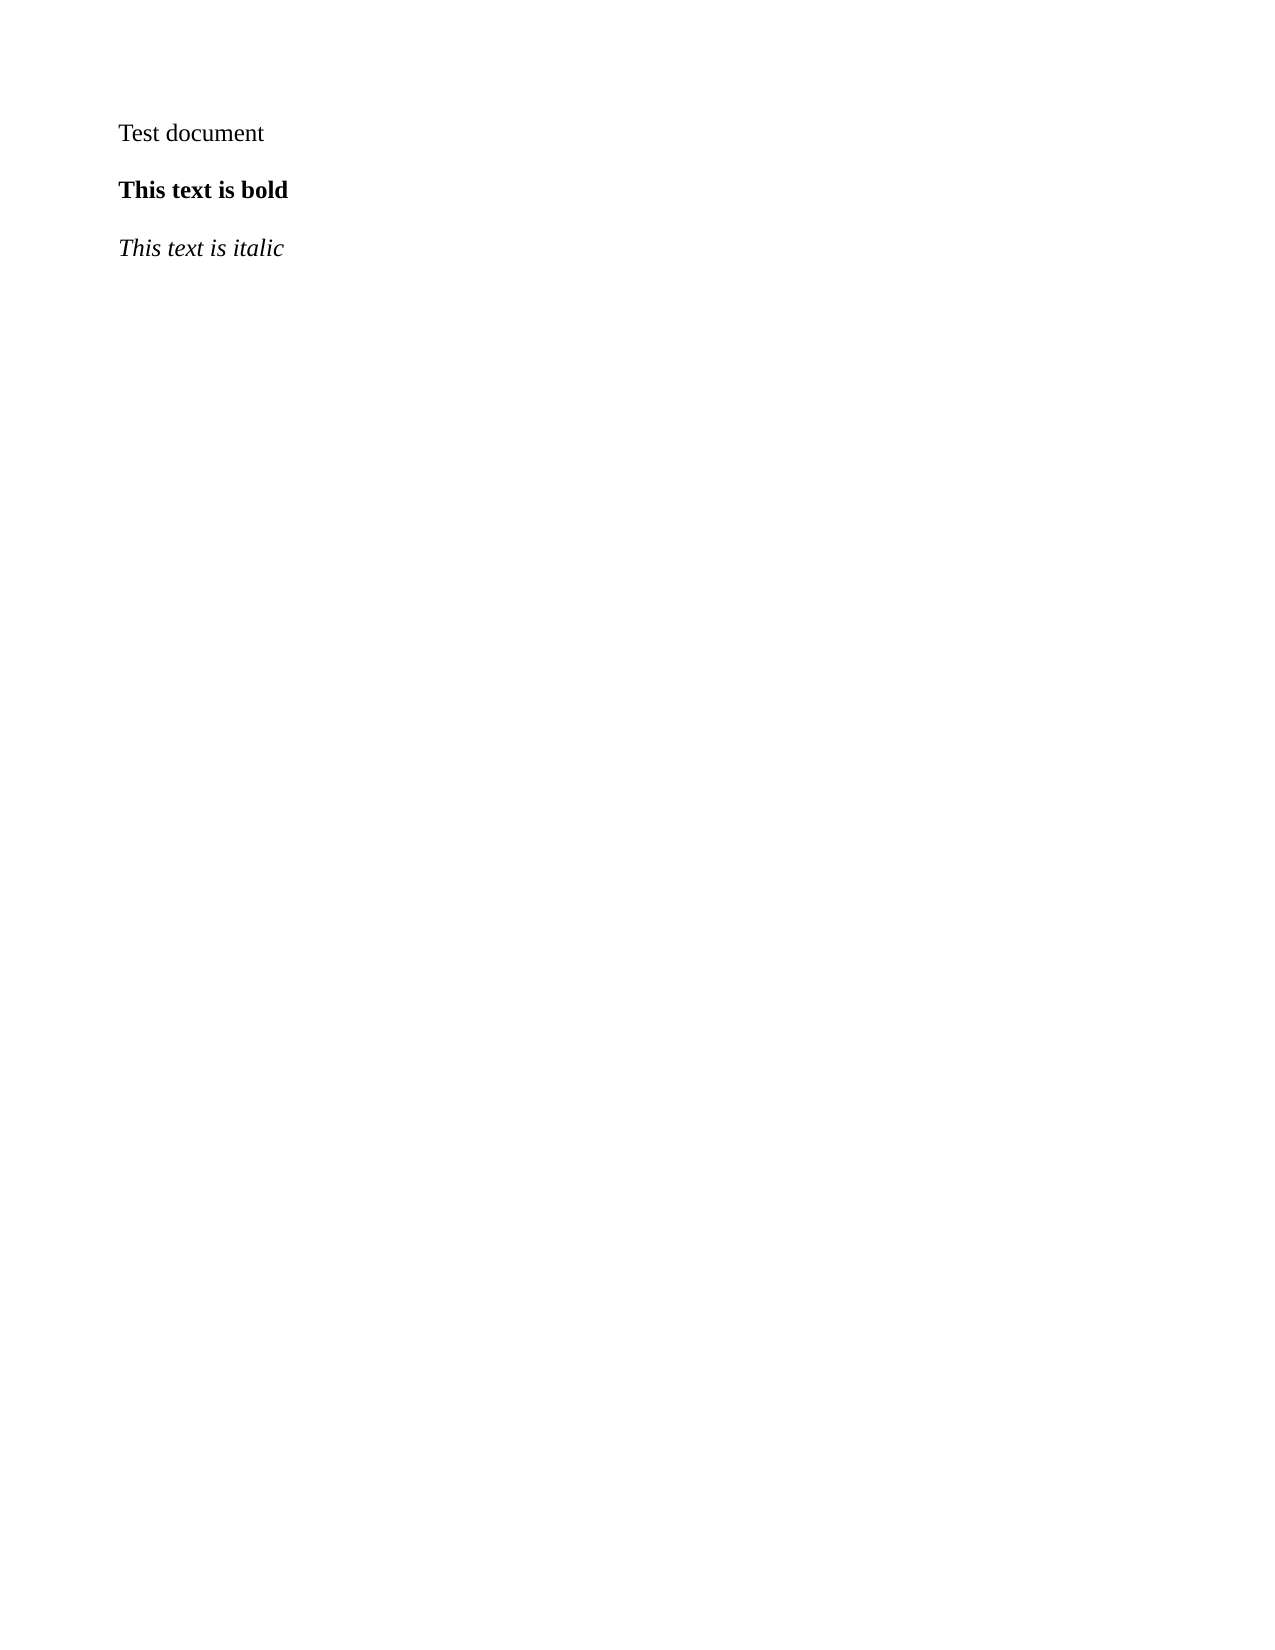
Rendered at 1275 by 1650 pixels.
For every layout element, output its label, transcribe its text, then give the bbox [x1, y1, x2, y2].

text Test document [118, 118, 1157, 147]
text This text is italic [118, 233, 1157, 262]
text This text is bold [118, 176, 1157, 204]
